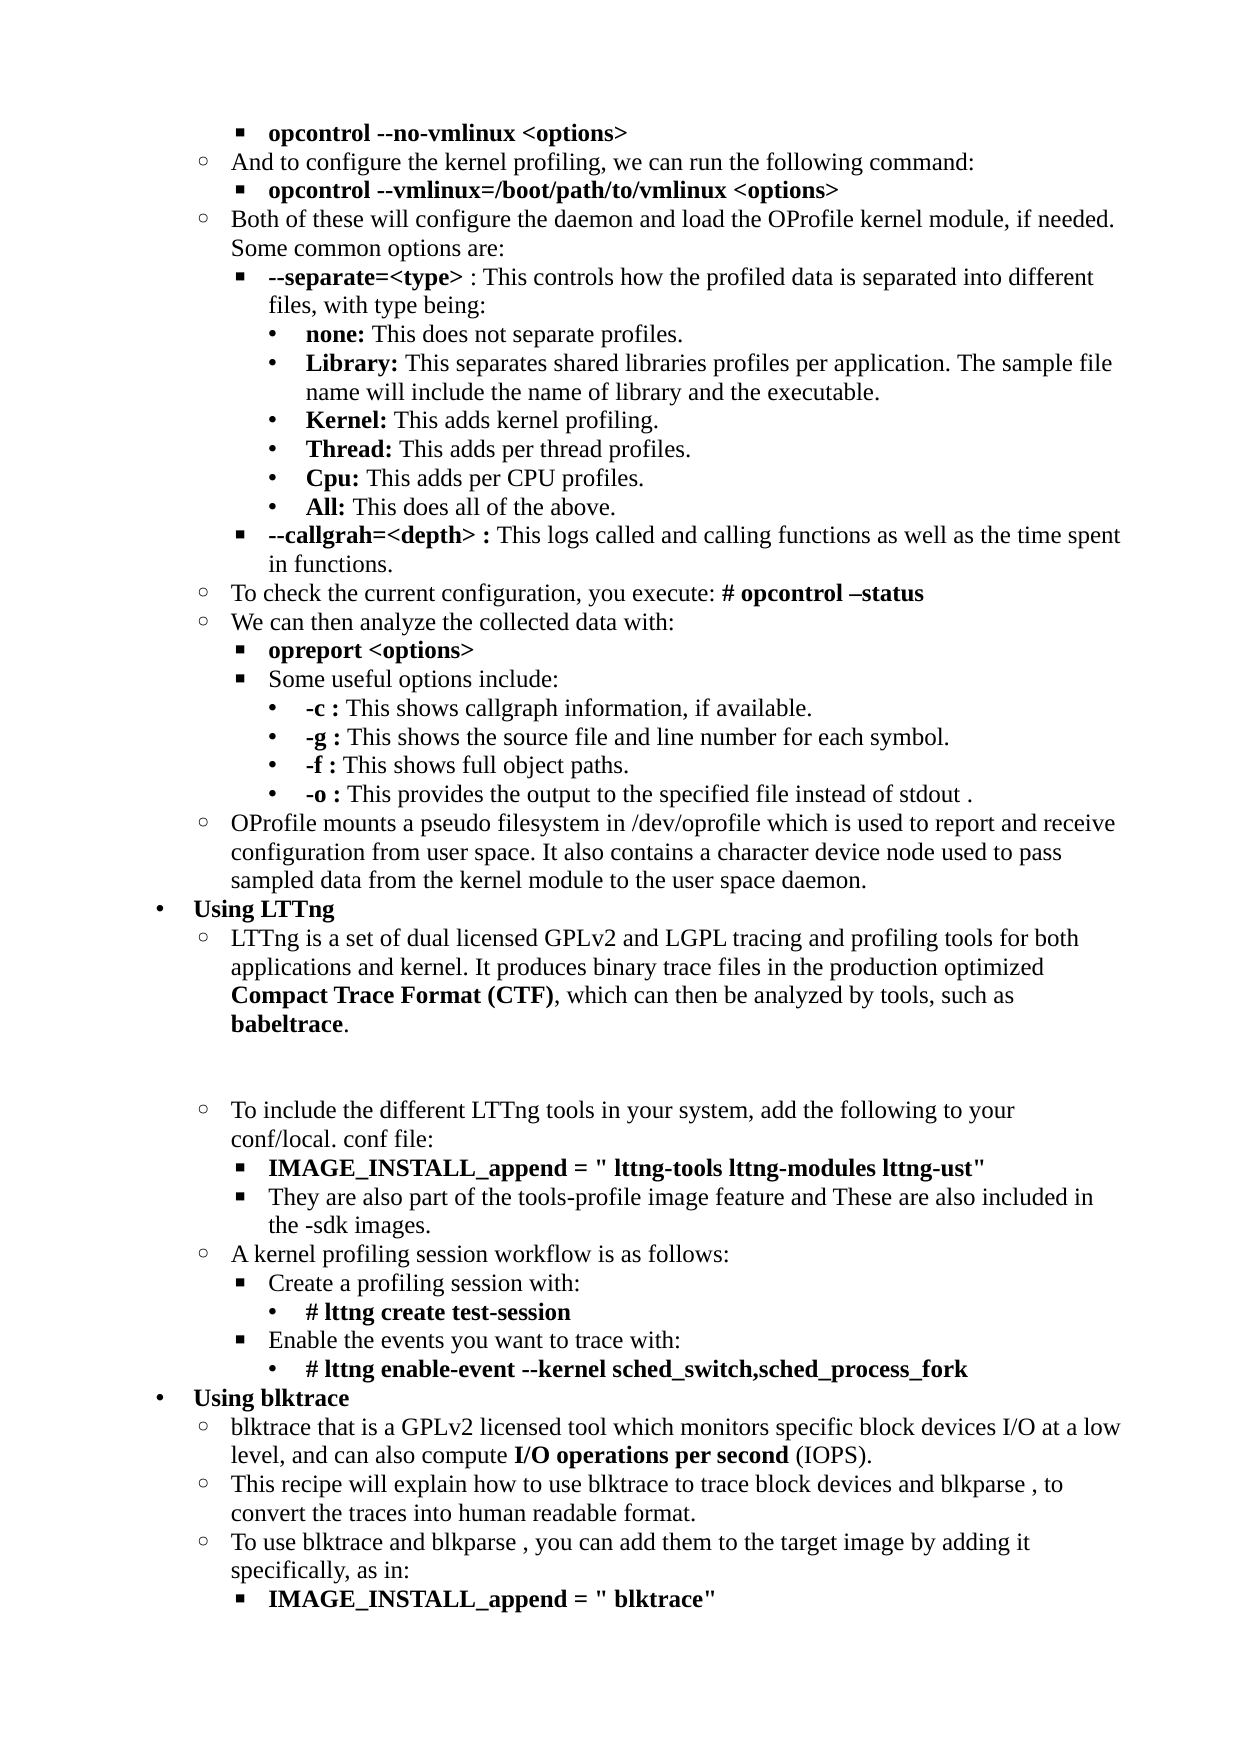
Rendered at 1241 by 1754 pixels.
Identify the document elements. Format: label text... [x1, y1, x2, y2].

list Using LTTng [156, 894, 1122, 923]
list --callgrah=<depth> : This logs called and calling functions as well as the time spent in functions. [231, 521, 1122, 578]
list opreport <options> [231, 636, 1122, 664]
list IMAGE_INSTALL_append = " lttng-tools lttng-modules lttng-ust" [231, 1153, 1122, 1182]
list LTTng is a set of dual licensed GPLv2 and LGPL tracing and profiling tools for both applications and kernel. It produces binary trace files in the production optimized Compact Trace Format (CTF), which can then be analyzed by tools, such as babeltrace. [193, 923, 1122, 1038]
list OProfile mounts a pseudo filesystem in /dev/oprofile which is used to report and receive configuration from user space. It also contains a character device node used to pass sampled data from the kernel module to the user space daemon. [193, 808, 1122, 894]
list --separate=<type> : This controls how the profiled data is separated into different files, with type being: [231, 262, 1122, 319]
list Using blktrace [156, 1383, 1122, 1412]
list IMAGE_INSTALL_append = " blktrace" [231, 1584, 1122, 1613]
list -c : This shows callgraph information, if available. [268, 693, 1122, 722]
list opcontrol --vmlinux=/boot/path/to/vmlinux <options> [231, 176, 1122, 204]
list none: This does not separate profiles. [268, 319, 1122, 348]
list # lttng enable-event --kernel sched_switch,sched_process_fork [268, 1354, 1122, 1383]
list -f : This shows full object paths. [268, 751, 1122, 779]
list -g : This shows the source file and line number for each symbol. [268, 722, 1122, 751]
list # lttng create test-session [268, 1297, 1122, 1326]
list Kernel: This adds kernel profiling. [268, 406, 1122, 434]
list -o : This provides the output to the specified file instead of stdout . [268, 779, 1122, 808]
list They are also part of the tools-profile image feature and These are also included in the -sdk images. [231, 1182, 1122, 1239]
list All: This does all of the above. [268, 492, 1122, 521]
list And to configure the kernel profiling, we can run the following command: [193, 147, 1122, 176]
list To use blktrace and blkparse , you can add them to the target image by adding it specifically, as in: [193, 1527, 1122, 1584]
list We can then analyze the collected data with: [193, 607, 1122, 636]
list Enable the events you want to trace with: [231, 1326, 1122, 1354]
list Both of these will configure the daemon and load the OProfile kernel module, if needed. Some common options are: [193, 204, 1122, 262]
list Cpu: This adds per CPU profiles. [268, 463, 1122, 492]
list Thread: This adds per thread profiles. [268, 434, 1122, 463]
list Create a profiling session with: [231, 1268, 1122, 1297]
list Library: This separates shared libraries profiles per application. The sample file name will include the name of library and the executable. [268, 348, 1122, 406]
list This recipe will explain how to use blktrace to trace block devices and blkparse , to convert the traces into human readable format. [193, 1469, 1122, 1527]
list To include the different LTTng tools in your system, add the following to your conf/local. conf file: [193, 1096, 1122, 1153]
list To check the current configuration, you execute: # opcontrol –status [193, 578, 1122, 607]
list Some useful options include: [231, 664, 1122, 693]
list A kernel profiling session workflow is as follows: [193, 1239, 1122, 1268]
list opcontrol --no-vmlinux <options> [231, 118, 1122, 147]
list blktrace that is a GPLv2 licensed tool which monitors specific block devices I/O at a low level, and can also compute I/O operations per second (IOPS). [193, 1412, 1122, 1469]
